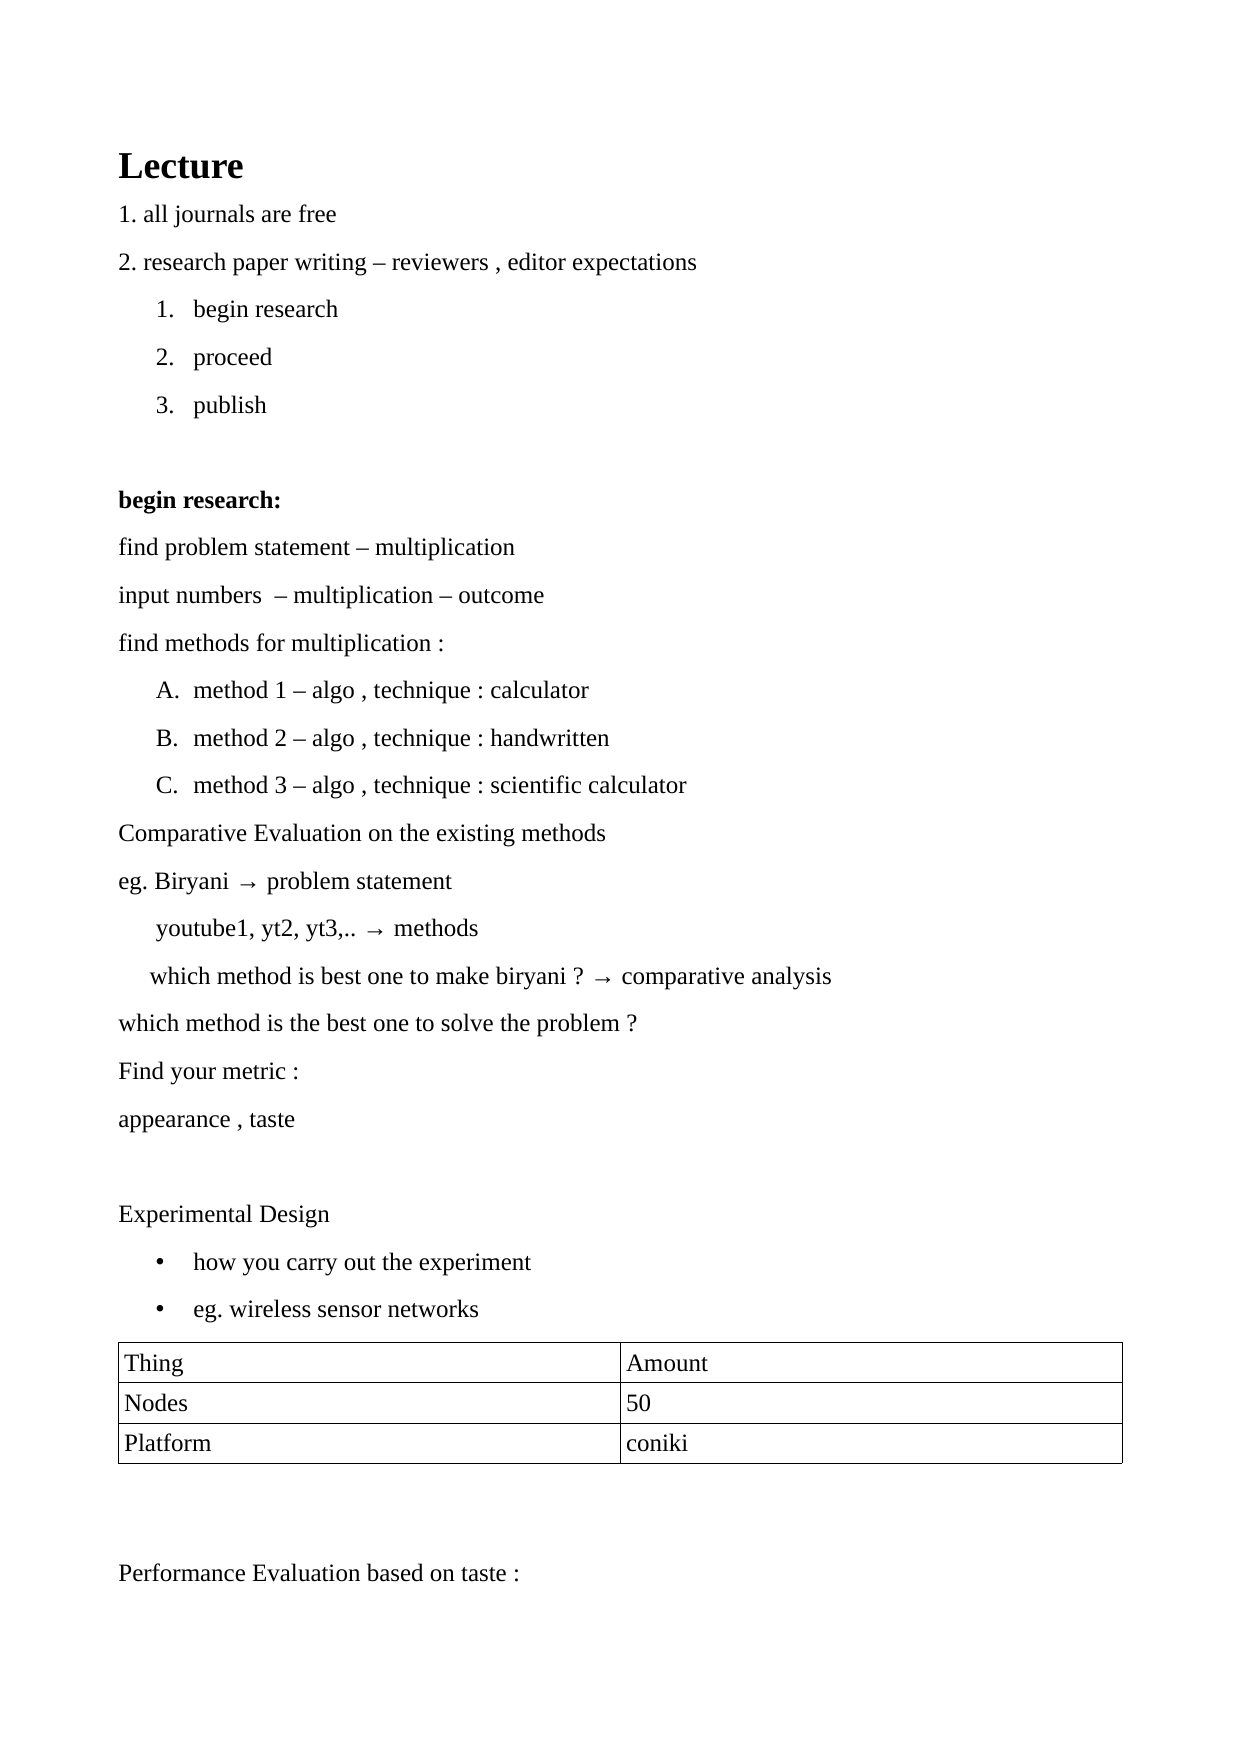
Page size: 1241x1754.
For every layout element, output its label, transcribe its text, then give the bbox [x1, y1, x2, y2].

table_cell Platform [119, 1424, 620, 1463]
text Experimental Design [118, 1199, 1122, 1228]
table_header Amount [621, 1343, 1122, 1382]
text Comparative Evaluation on the existing methods [118, 818, 1122, 847]
table_cell coniki [621, 1424, 1122, 1463]
table_cell 50 [621, 1383, 1122, 1422]
text Performance Evaluation based on taste : [118, 1558, 1122, 1587]
text which method is the best one to solve the problem ? [118, 1008, 1122, 1037]
text 1. all journals are free [118, 199, 1122, 228]
list method 1 – algo , technique : calculator [156, 675, 1122, 704]
list eg. wireless sensor networks [156, 1294, 1122, 1323]
text find problem statement – multiplication [118, 532, 1122, 561]
text find methods for multiplication : [118, 628, 1122, 656]
text eg. Biryani → problem statement [118, 866, 1122, 894]
list how you carry out the experiment [156, 1247, 1122, 1275]
text Find your metric : [118, 1056, 1122, 1085]
text begin research: [118, 485, 1122, 514]
table_header Thing [119, 1343, 620, 1382]
list method 3 – algo , technique : scientific calculator [156, 771, 1122, 799]
list method 2 – algo , technique : handwritten [156, 723, 1122, 752]
list proceed [156, 342, 1122, 371]
text appearance , taste [118, 1104, 1122, 1132]
table_cell Nodes [119, 1383, 620, 1422]
list begin research [156, 294, 1122, 323]
list publish [156, 390, 1122, 418]
text youtube1, yt2, yt3,.. → methods [118, 913, 1122, 942]
text 2. research paper writing – reviewers , editor expectations [118, 247, 1122, 276]
text input numbers – multiplication – outcome [118, 580, 1122, 609]
text which method is best one to make biryani ? → comparative analysis [118, 961, 1122, 990]
subtitle Lecture [118, 143, 1122, 187]
